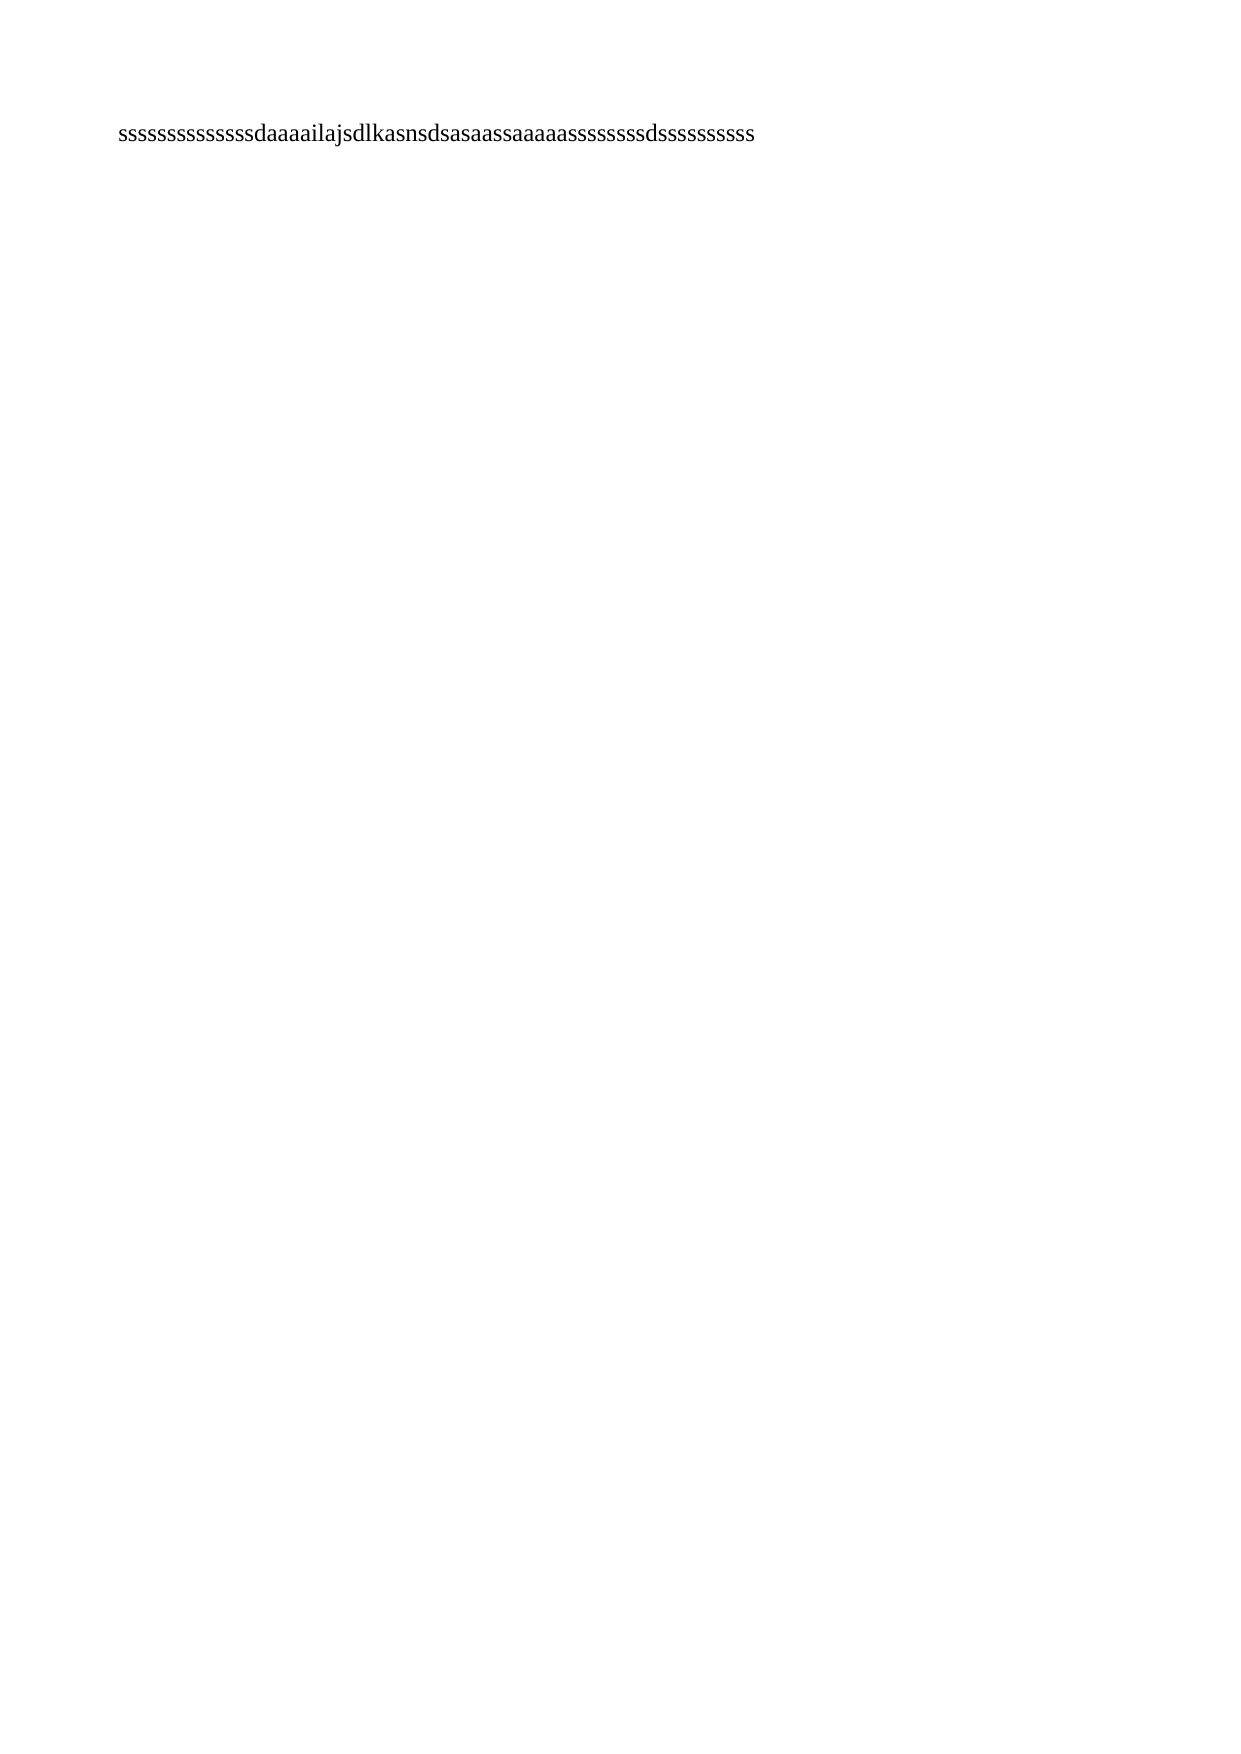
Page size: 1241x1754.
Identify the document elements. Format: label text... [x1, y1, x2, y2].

text ssssssssssssssdaaaailajsdlkasnsdsasaassaaaaassssssssdssssssssss [118, 118, 1122, 147]
